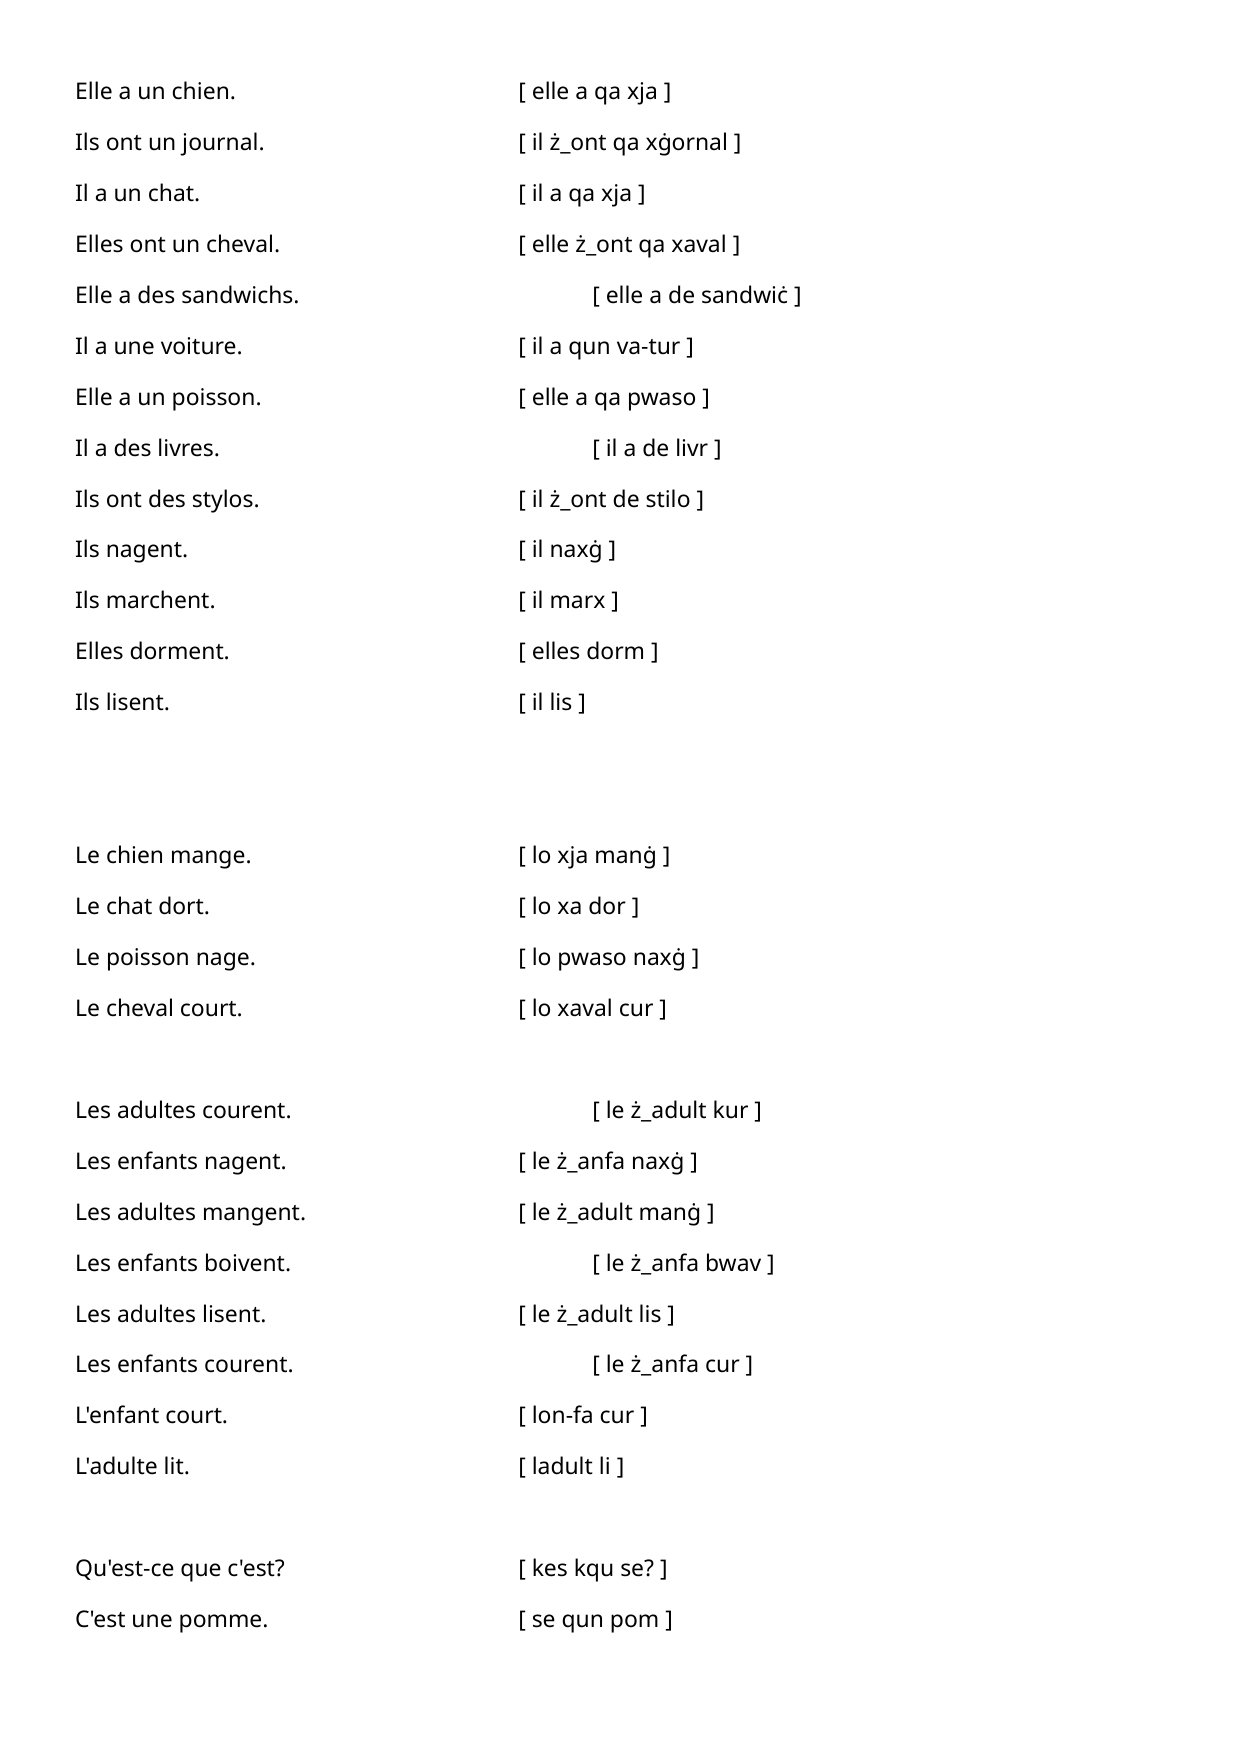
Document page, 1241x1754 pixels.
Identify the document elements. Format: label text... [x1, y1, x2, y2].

text Qu'est-ce que c'est? [ kes kqu se? ] [75, 1552, 1165, 1583]
text C'est une pomme. [ se qun pom ] [75, 1603, 1165, 1634]
text Elles ont un cheval. [ elle ż_ont qa xaval ] [75, 228, 1165, 259]
text Il a des livres. [ il a de livr ] [75, 432, 1165, 463]
text Les adultes courent. [ le ż_adult kur ] [75, 1094, 1165, 1125]
text Le poisson nage. [ lo pwaso naxġ ] [75, 941, 1165, 972]
text L'enfant court. [ lon-fa cur ] [75, 1399, 1165, 1431]
text Le chat dort. [ lo xa dor ] [75, 890, 1165, 921]
text Elles dorment. [ elles dorm ] [75, 635, 1165, 667]
text Les adultes lisent. [ le ż_adult lis ] [75, 1297, 1165, 1329]
text L'adulte lit. [ ladult li ] [75, 1450, 1165, 1482]
text Ils lisent. [ il lis ] [75, 686, 1165, 717]
text Ils marchent. [ il marx ] [75, 584, 1165, 616]
text Il a un chat. [ il a qa xja ] [75, 177, 1165, 208]
text Elle a un poisson. [ elle a qa pwaso ] [75, 381, 1165, 412]
text Il a une voiture. [ il a qun va-tur ] [75, 330, 1165, 361]
text Le cheval court. [ lo xaval cur ] [75, 992, 1165, 1023]
text Le chien mange. [ lo xja manġ ] [75, 839, 1165, 870]
text Les enfants courent. [ le ż_anfa cur ] [75, 1348, 1165, 1380]
text Elle a des sandwichs. [ elle a de sandwiċ ] [75, 279, 1165, 310]
text Les enfants boivent. [ le ż_anfa bwav ] [75, 1247, 1165, 1278]
text Ils ont un journal. [ il ż_ont qa xġornal ] [75, 126, 1165, 157]
text Ils ont des stylos. [ il ż_ont de stilo ] [75, 482, 1165, 514]
text Ils nagent. [ il naxġ ] [75, 533, 1165, 565]
text Elle a un chien. [ elle a qa xja ] [75, 75, 1165, 106]
text Les enfants nagent. [ le ż_anfa naxġ ] [75, 1145, 1165, 1176]
text Les adultes mangent. [ le ż_adult manġ ] [75, 1196, 1165, 1227]
